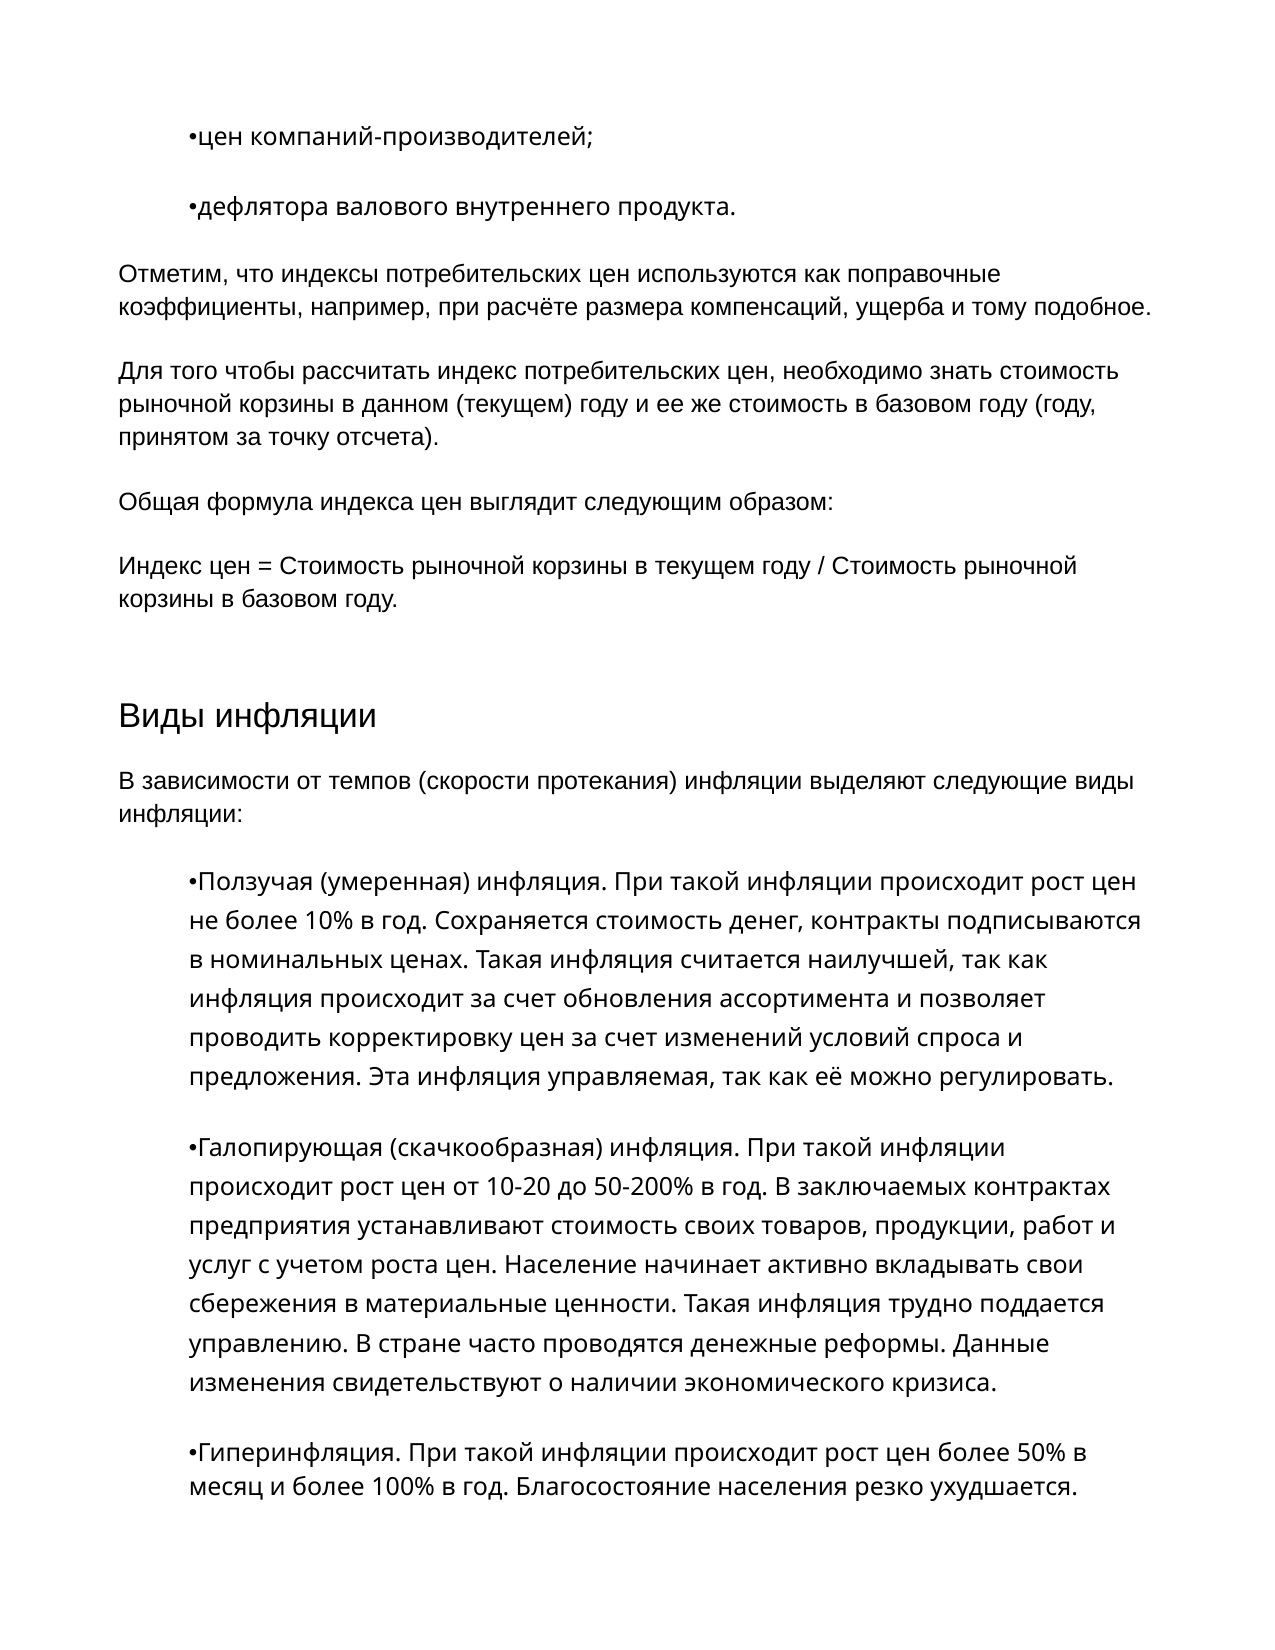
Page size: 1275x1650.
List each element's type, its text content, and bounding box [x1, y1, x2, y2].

list дефлятора валового внутреннего продукта. [118, 188, 1157, 223]
list Гиперинфляция. При такой инфляции происходит рост цен более 50% в месяц и более 100% в год. Благосостояние населения резко ухудшается. [118, 1435, 1157, 1503]
subtitle Виды инфляции [118, 695, 1157, 734]
list Ползучая (умеренная) инфляция. При такой инфляции происходит рост цен не более 10% в год. Сохраняется стоимость денег, контракты подписываются в номинальных ценах. Такая инфляция считается наилучшей, так как инфляция происходит за счет обновления ассортимента и позволяет проводить корректировку цен за счет изменений условий спроса и предложения. Эта инфляция управляемая, так как её можно регулировать. [118, 863, 1157, 1093]
text Отметим, что индексы потребительских цен используются как поправочные коэффициенты, например, при расчёте размера компенсаций, ущерба и тому подобное. [118, 259, 1157, 321]
text Индекс цен = Стоимость рыночной корзины в текущем году / Стоимость рыночной корзины в базовом году. [118, 551, 1157, 613]
text Общая формула индекса цен выглядит следующим образом: [118, 487, 1157, 515]
list цен компаний-производителей; [118, 118, 1157, 152]
text В зависимости от темпов (скорости протекания) инфляции выделяют следующие виды инфляции: [118, 766, 1157, 828]
list Галопирующая (скачкообразная) инфляция. При такой инфляции происходит рост цен от 10-20 до 50-200% в год. В заключаемых контрактах предприятия устанавливают стоимость своих товаров, продукции, работ и услуг с учетом роста цен. Население начинает активно вкладывать свои сбережения в материальные ценности. Такая инфляция трудно поддается управлению. В стране часто проводятся денежные реформы. Данные изменения свидетельствуют о наличии экономического кризиса. [118, 1129, 1157, 1398]
text Для того чтобы рассчитать индекс потребительских цен, необходимо знать стоимость рыночной корзины в данном (текущем) году и ее же стоимость в базовом году (году, принятом за точку отсчета). [118, 356, 1157, 451]
